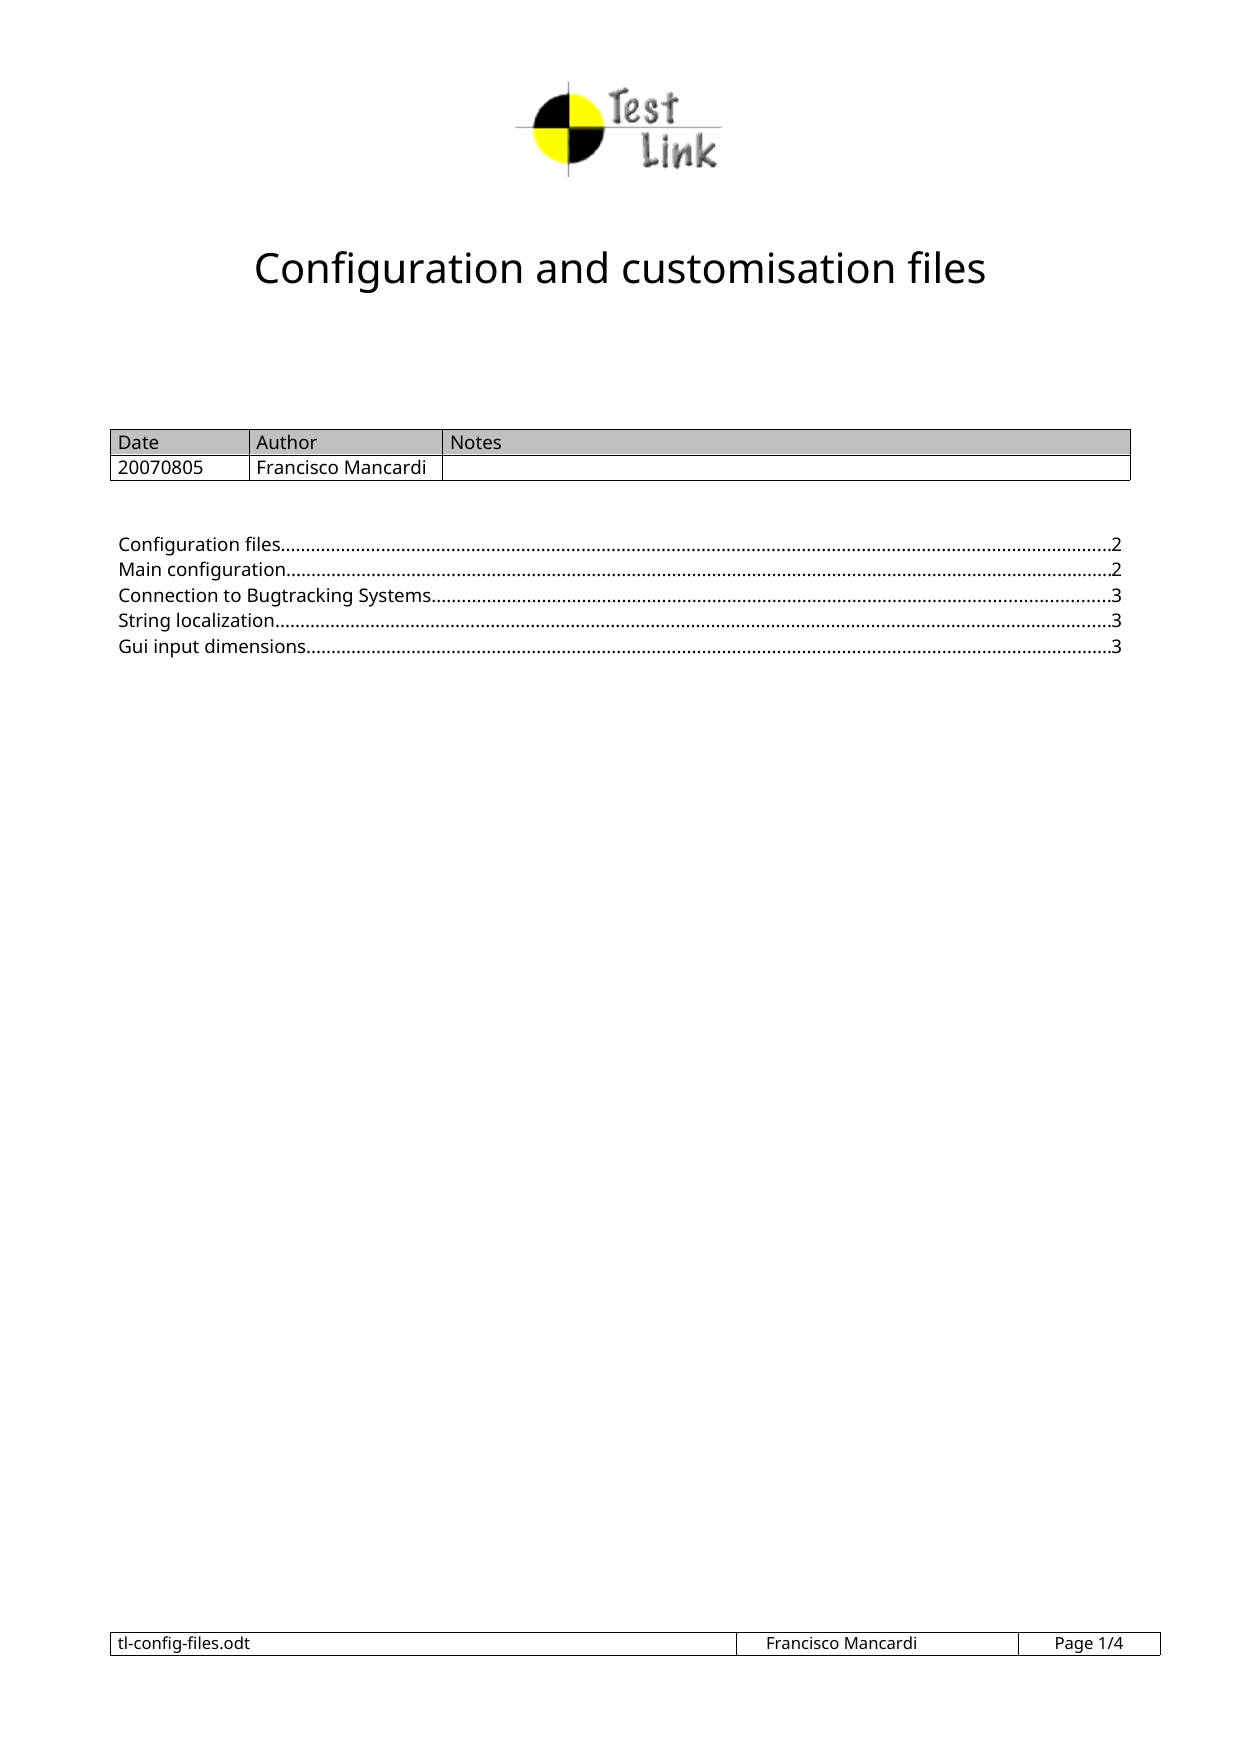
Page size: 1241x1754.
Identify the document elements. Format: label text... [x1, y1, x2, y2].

picture [515, 82, 725, 177]
text Connection to Bugtracking Systems 3 [118, 582, 1122, 608]
table_header Date [111, 430, 249, 454]
table_header Author [250, 430, 442, 454]
text Configuration files 2 [118, 531, 1122, 557]
table_cell 20070805 [111, 456, 249, 480]
table_header Notes [443, 430, 1130, 454]
text Main configuration 2 [118, 557, 1122, 582]
text String localization 3 [118, 608, 1122, 633]
text Gui input dimensions 3 [118, 633, 1122, 659]
table_cell [443, 456, 1130, 480]
text Configuration and customisation files [118, 239, 1122, 296]
table_cell Francisco Mancardi [250, 456, 442, 480]
